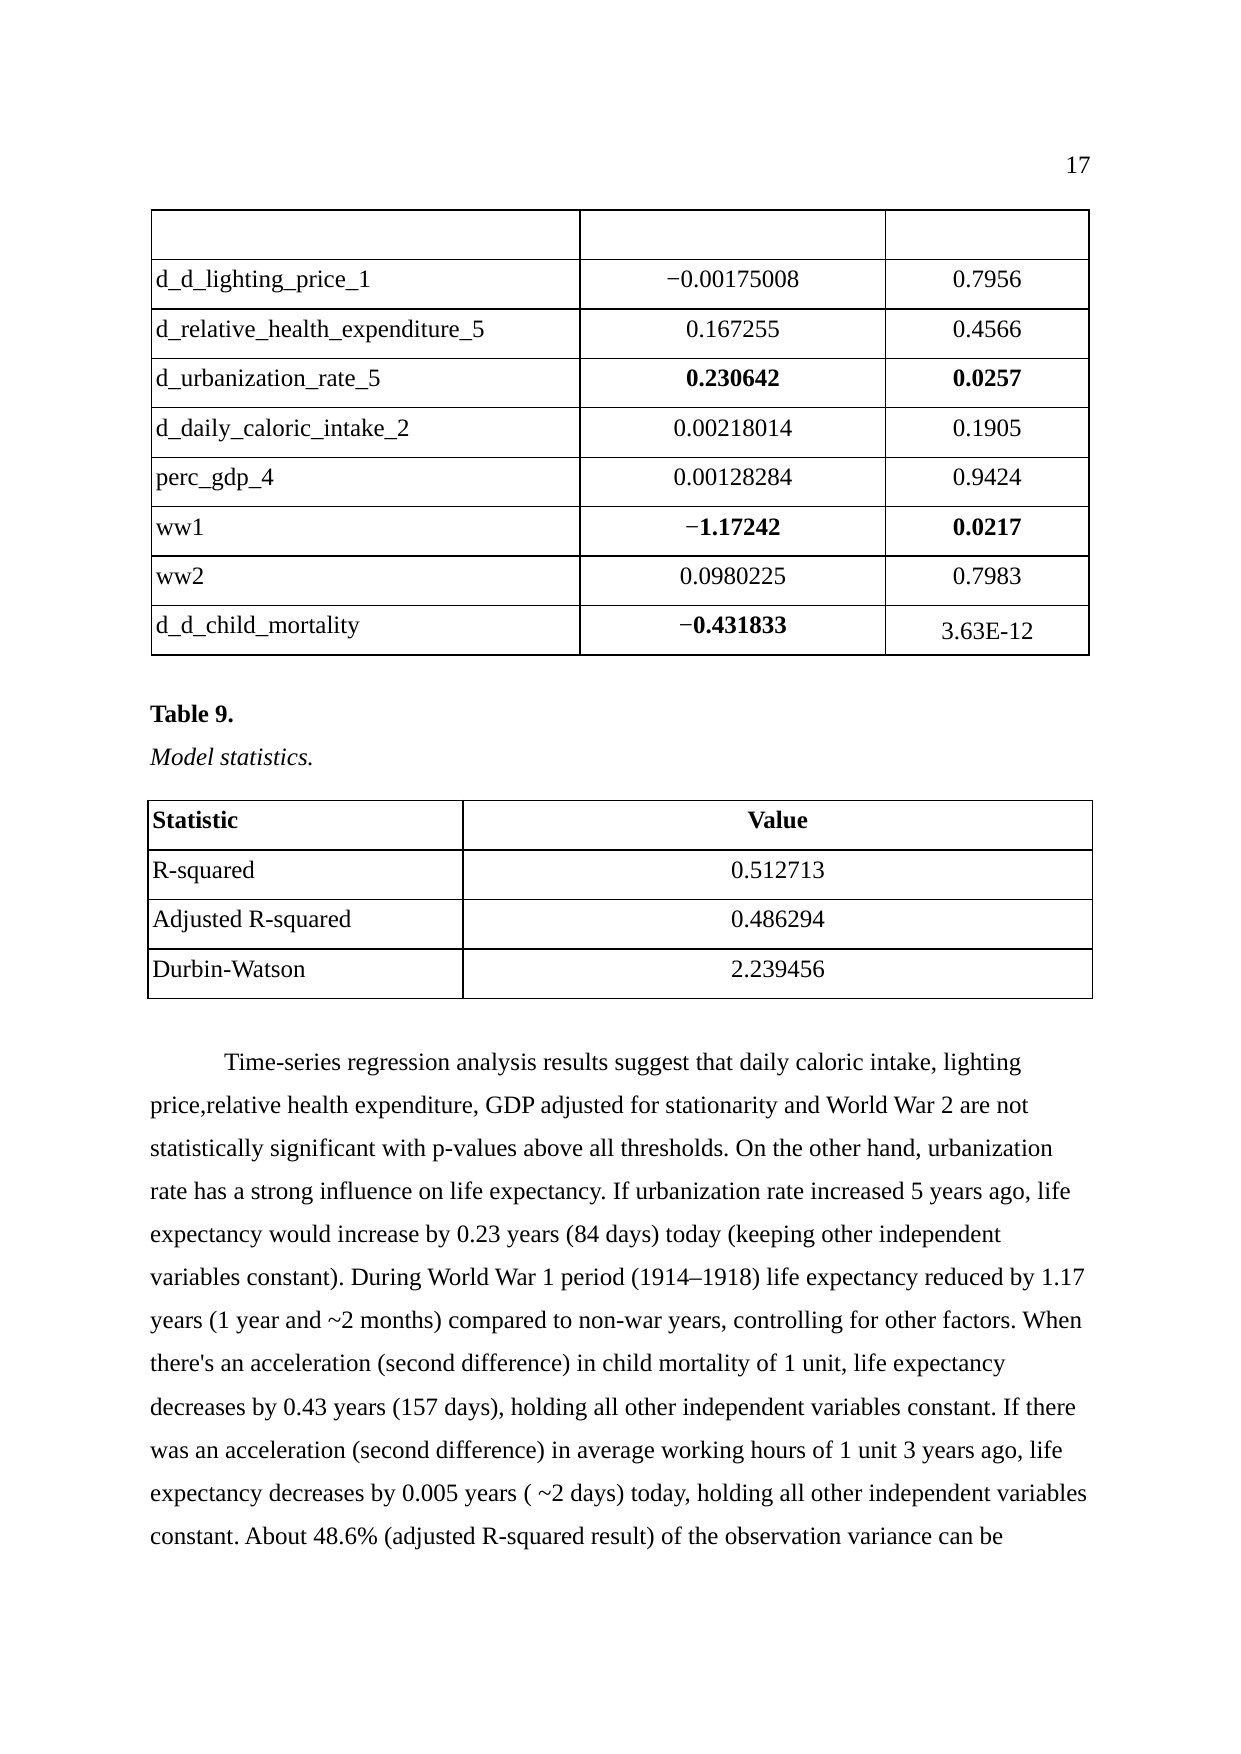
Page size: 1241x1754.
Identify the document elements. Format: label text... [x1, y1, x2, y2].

table_cell 2.239456 [464, 950, 1092, 997]
table_cell ww2 [152, 557, 579, 605]
table_cell 0.1905 [886, 408, 1088, 456]
table_cell 0.4566 [886, 310, 1088, 357]
table_cell perc_gdp_4 [152, 458, 579, 506]
table_cell 0.9424 [886, 458, 1088, 506]
text Table 9. [150, 699, 1090, 728]
table_cell [581, 211, 885, 258]
table_header Value [464, 801, 1092, 849]
table_cell −1.17242 [581, 507, 885, 555]
table_cell 0.167255 [581, 310, 885, 357]
table_cell 0.0217 [886, 507, 1088, 555]
table_cell 0.00128284 [581, 458, 885, 506]
table_cell ww1 [152, 507, 579, 555]
table_cell 0.486294 [464, 900, 1092, 948]
table_cell d_relative_health_expenditure_5 [152, 310, 579, 357]
table_cell d_d_child_mortality [152, 606, 579, 654]
table_cell 0.0257 [886, 359, 1088, 407]
table_cell 0.00218014 [581, 408, 885, 456]
table_cell 0.0980225 [581, 557, 885, 605]
table_cell [886, 211, 1088, 258]
table_cell R-squared [149, 851, 462, 898]
text Time-series regression analysis results suggest that daily caloric intake, lighting price,relative health expenditure, GDP adjusted for stationarity and World War 2 are not statistically significant with p-values above all thresholds. On the other hand, urbanization rate has a strong influence on life expectancy. If urbanization rate increased 5 years ago, life expectancy would increase by 0.23 years (84 days) today (keeping other independent variables constant). During World War 1 period (1914–1918) life expectancy reduced by 1.17 years (1 year and ~2 months) compared to non-war years, controlling for other factors. When there's an acceleration (second difference) in child mortality of 1 unit, life expectancy decreases by 0.43 years (157 days), holding all other independent variables constant. If there was an acceleration (second difference) in average working hours of 1 unit 3 years ago, life expectancy decreases by 0.005 years ( ~2 days) today, holding all other independent variables constant. About 48.6% (adjusted R-squared result) of the observation variance can be [150, 1047, 1090, 1550]
table_cell Adjusted R-squared [149, 900, 462, 948]
table_cell d_daily_caloric_intake_2 [152, 408, 579, 456]
table_cell d_urbanization_rate_5 [152, 359, 579, 407]
table_cell 3.63E-12 [886, 606, 1088, 654]
table_cell 0.230642 [581, 359, 885, 407]
table_cell −0.00175008 [581, 260, 885, 308]
table_cell d_d_lighting_price_1 [152, 260, 579, 308]
table_cell 0.512713 [464, 851, 1092, 898]
text Model statistics. [150, 742, 1090, 771]
table_cell 0.7956 [886, 260, 1088, 308]
table_cell Durbin-Watson [149, 950, 462, 997]
table_header Statistic [149, 801, 462, 849]
table_cell −0.431833 [581, 606, 885, 654]
table_cell [152, 211, 579, 258]
table_cell 0.7983 [886, 557, 1088, 605]
